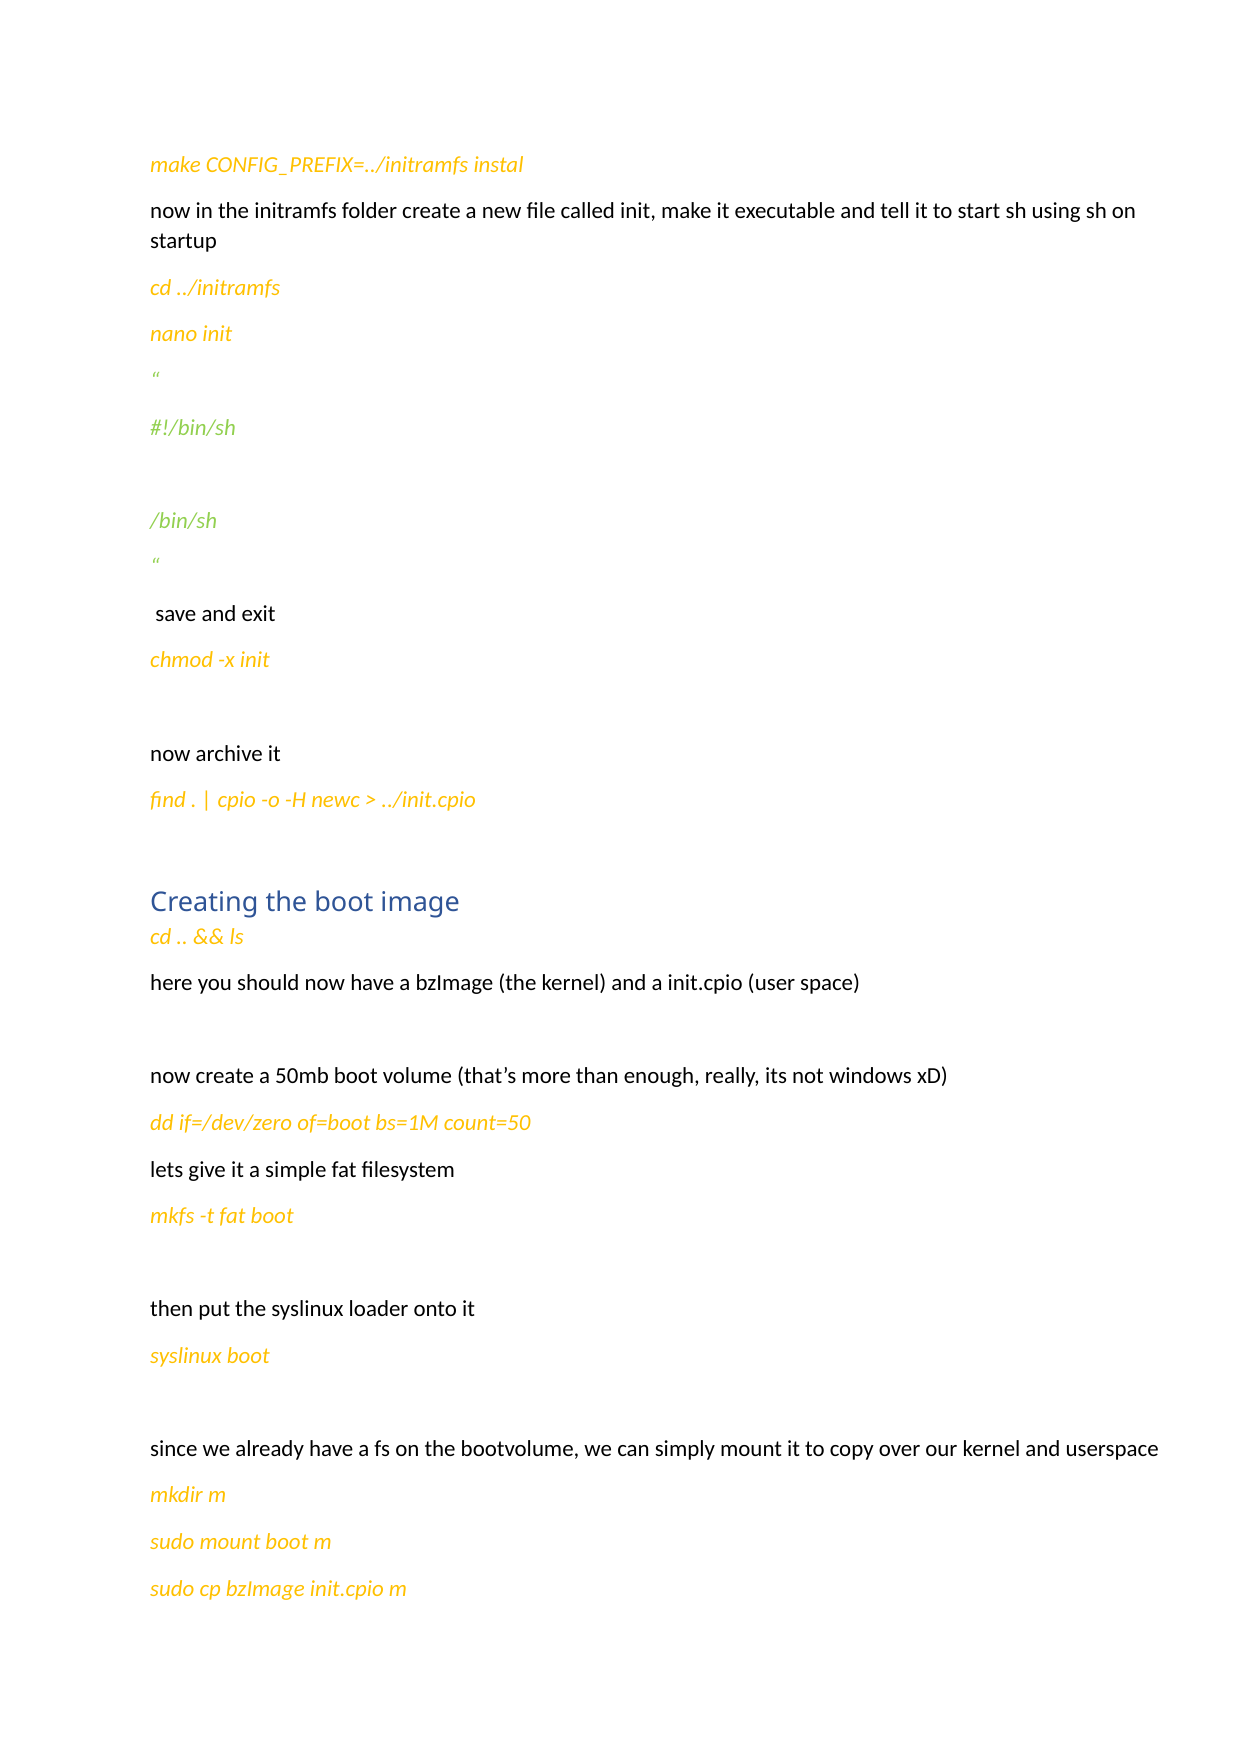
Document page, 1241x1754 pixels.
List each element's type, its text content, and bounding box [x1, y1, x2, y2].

text /bin/sh [150, 506, 1181, 534]
text here you should now have a bzImage (the kernel) and a init.cpio (user space) [150, 968, 1181, 996]
text “ [150, 366, 1181, 394]
text chmod -x init [150, 646, 1181, 673]
subtitle Creating the boot image [150, 882, 1181, 919]
text cd .. && ls [150, 922, 1181, 950]
text then put the syslinux loader onto it [150, 1294, 1181, 1322]
text syslinux boot [150, 1341, 1181, 1369]
text sudo cp bzImage init.cpio m [150, 1574, 1181, 1602]
text mkfs -t fat boot [150, 1201, 1181, 1229]
text save and exit [150, 599, 1181, 627]
text #!/bin/sh [150, 413, 1181, 441]
text dd if=/dev/zero of=boot bs=1M count=50 [150, 1108, 1181, 1136]
text mkdir m [150, 1481, 1181, 1509]
text now in the initramfs folder create a new file called init, make it executable and tell it to start sh using sh on startup [150, 197, 1181, 254]
text nano init [150, 319, 1181, 348]
text cd ../initramfs [150, 273, 1181, 301]
text find . | cpio -o -H newc > ../init.cpio [150, 785, 1181, 813]
text “ [150, 552, 1181, 580]
text sudo mount boot m [150, 1527, 1181, 1555]
text make CONFIG_PREFIX=../initramfs instal [150, 150, 1181, 178]
text now create a 50mb boot volume (that’s more than enough, really, its not windows xD) [150, 1062, 1181, 1089]
text now archive it [150, 739, 1181, 767]
text lets give it a simple fat filesystem [150, 1155, 1181, 1183]
text since we already have a fs on the bootvolume, we can simply mount it to copy over our kernel and userspace [150, 1434, 1181, 1462]
